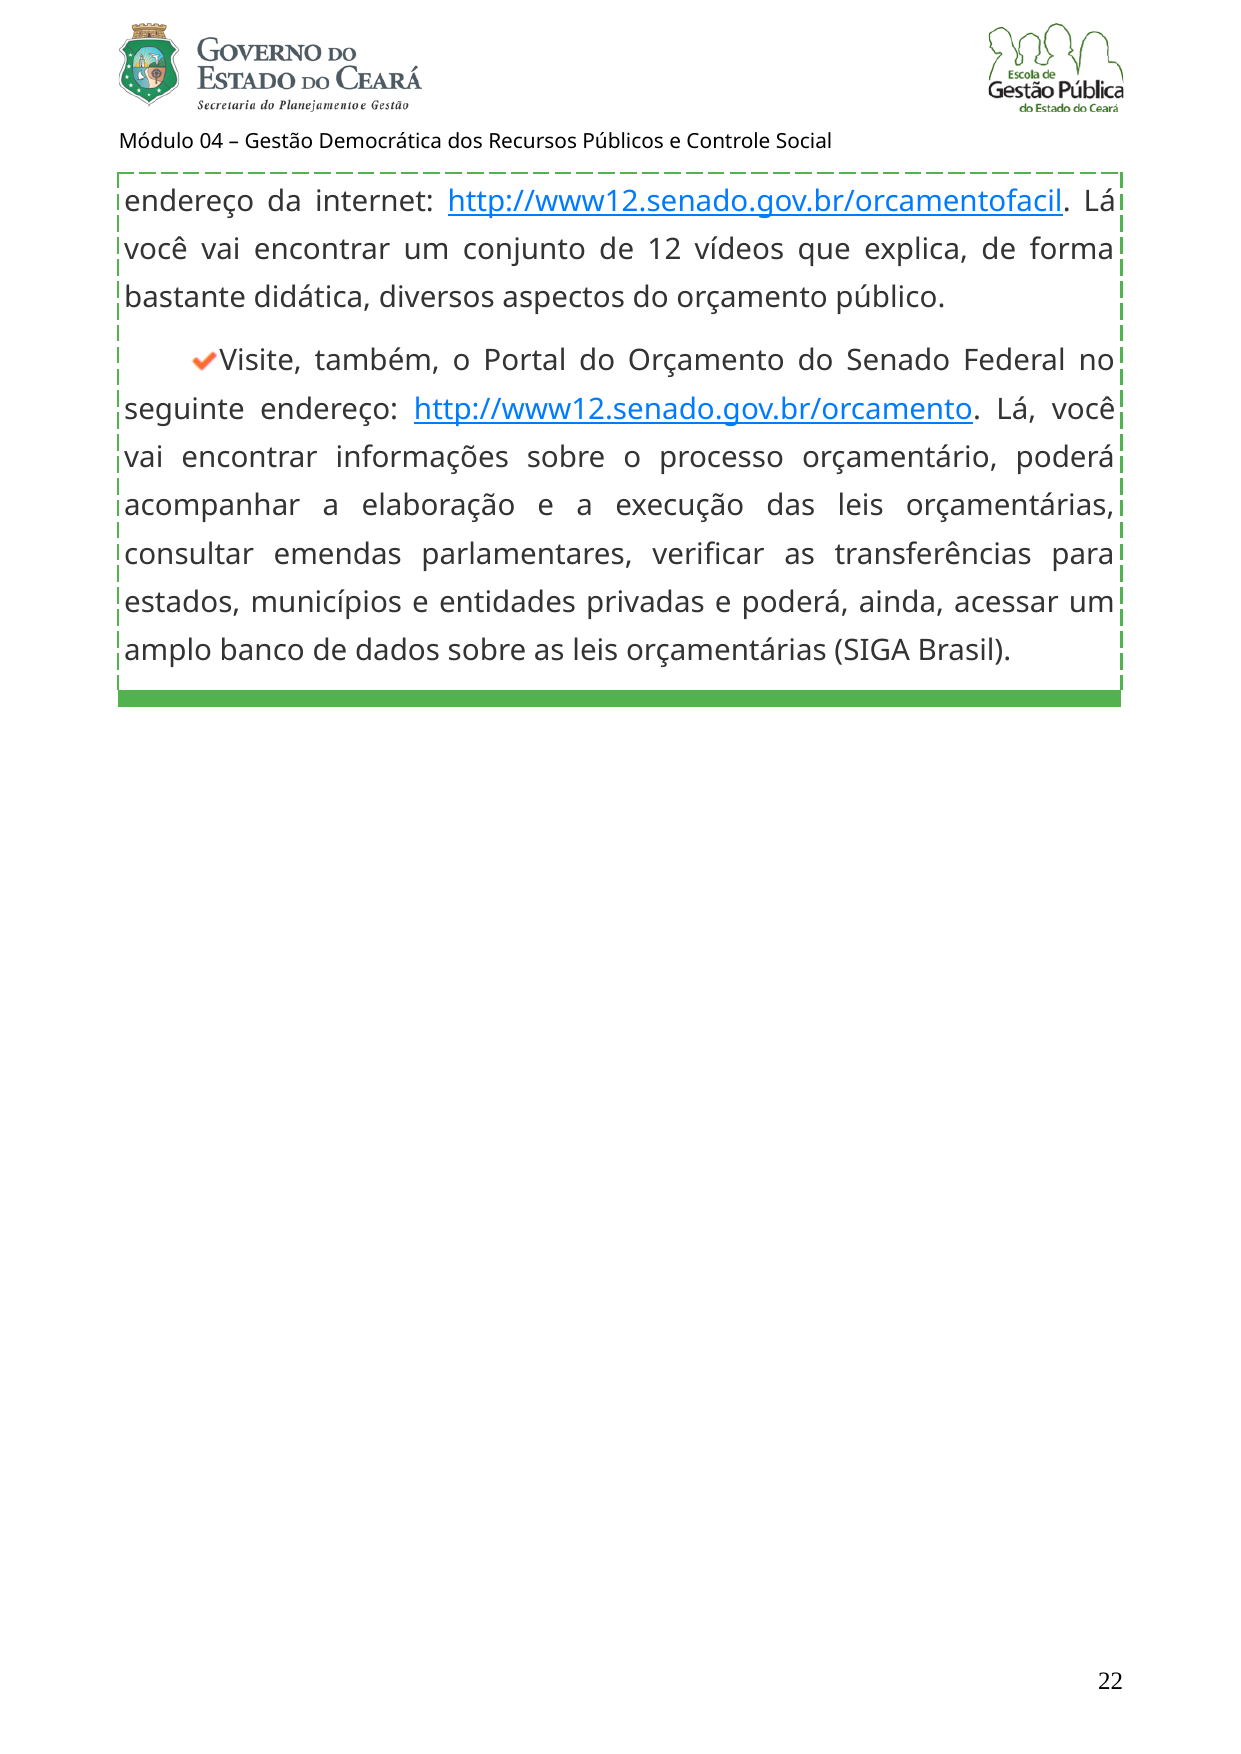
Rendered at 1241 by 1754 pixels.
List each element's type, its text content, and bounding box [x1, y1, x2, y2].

table_cell [118, 690, 1121, 707]
picture [189, 348, 219, 374]
table_header endereço da internet: http://www12.senado.gov.br/orcamentofacil. Lá você vai encontrar um conjunto de 12 vídeos que explica, de forma bastante didática, diversos aspectos do orçamento público. Visite, também, o Portal do Orçamento do Senado Federal no seguinte endereço: http://www12.senado.gov.br/orcamento. Lá, você vai encontrar informações sobre o processo orçamentário, poderá acompanhar a elaboração e a execução das leis orçamentárias, consultar emendas parlamentares, verificar as transferências para estados, municípios e entidades privadas e poderá, ainda, acessar um amplo banco de dados sobre as leis orçamentárias (SIGA Brasil). [118, 172, 1121, 690]
picture [118, 23, 1124, 112]
